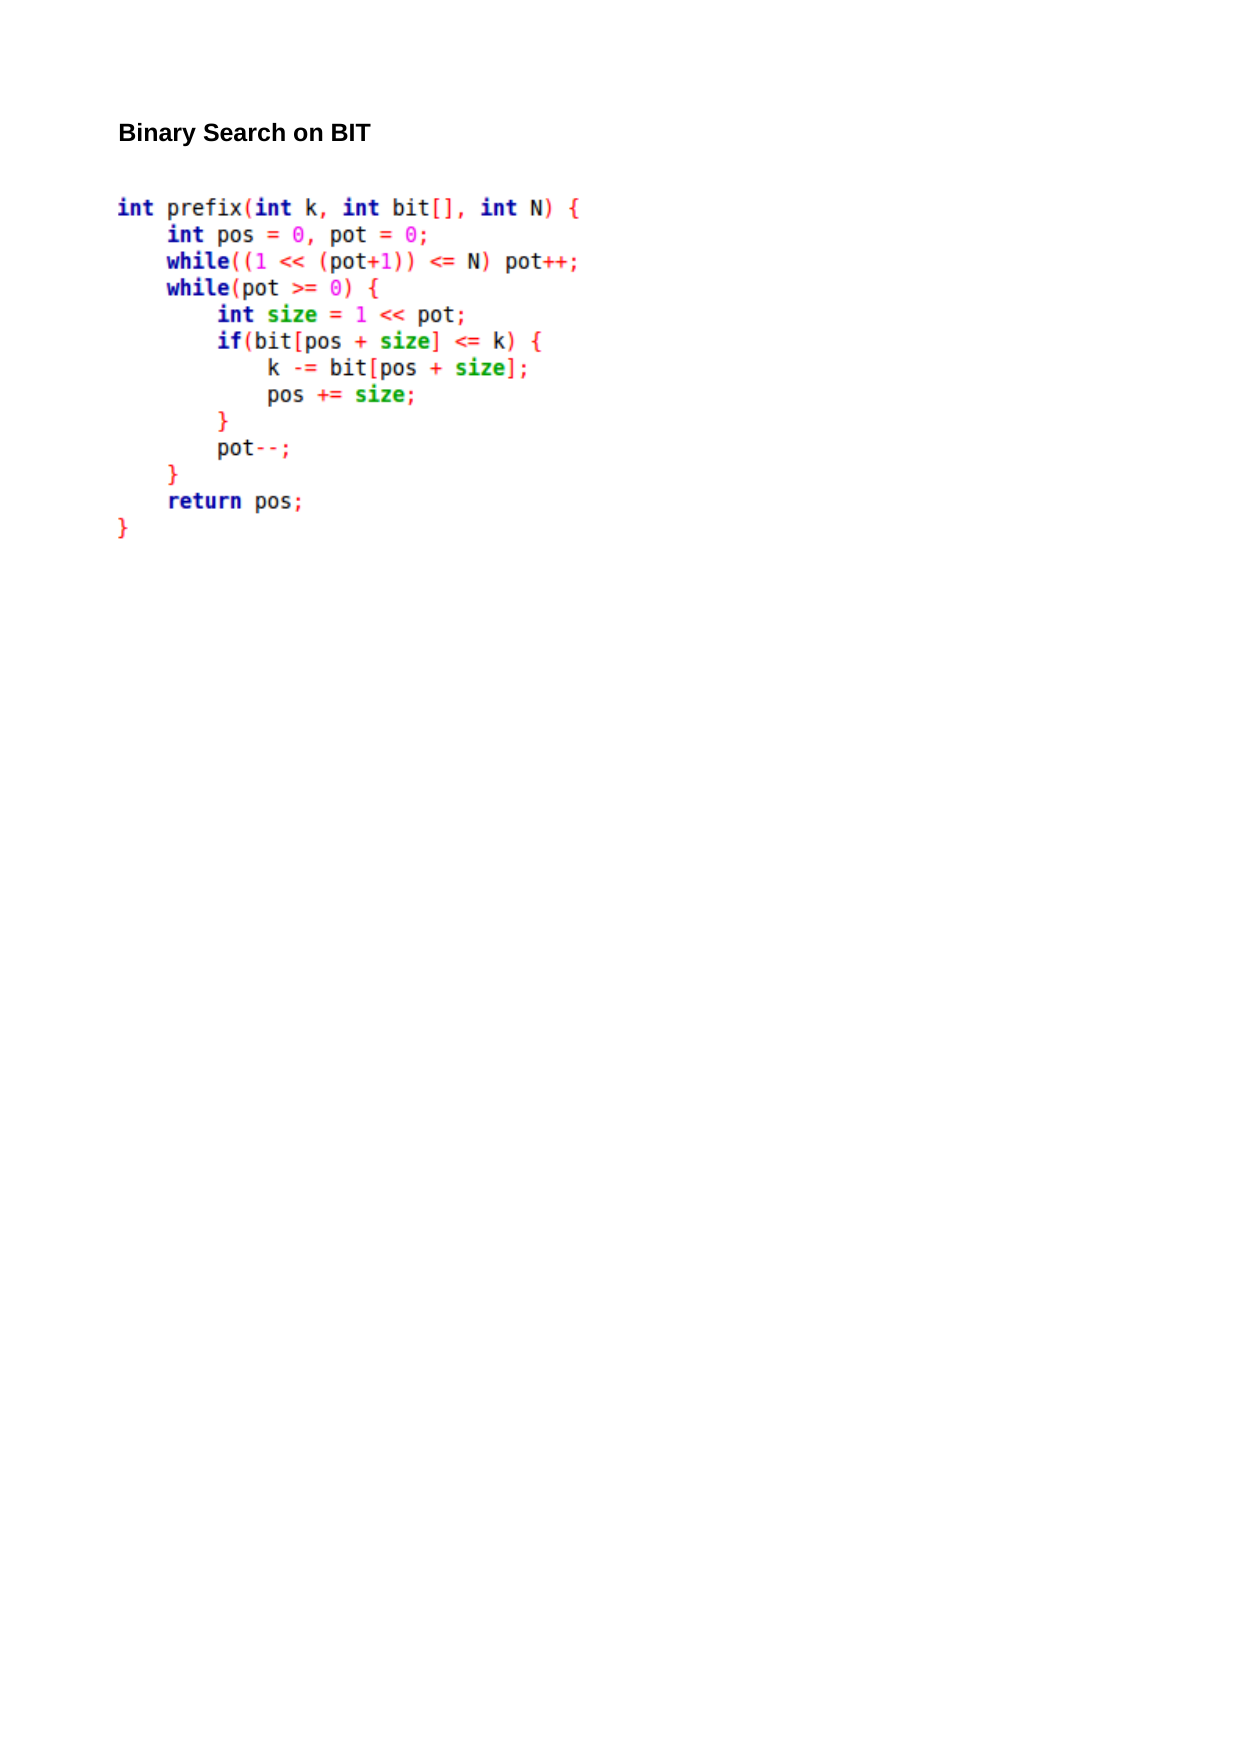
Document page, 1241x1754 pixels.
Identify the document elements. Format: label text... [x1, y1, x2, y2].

text Binary Search on BIT [118, 118, 1122, 147]
picture [117, 186, 604, 548]
